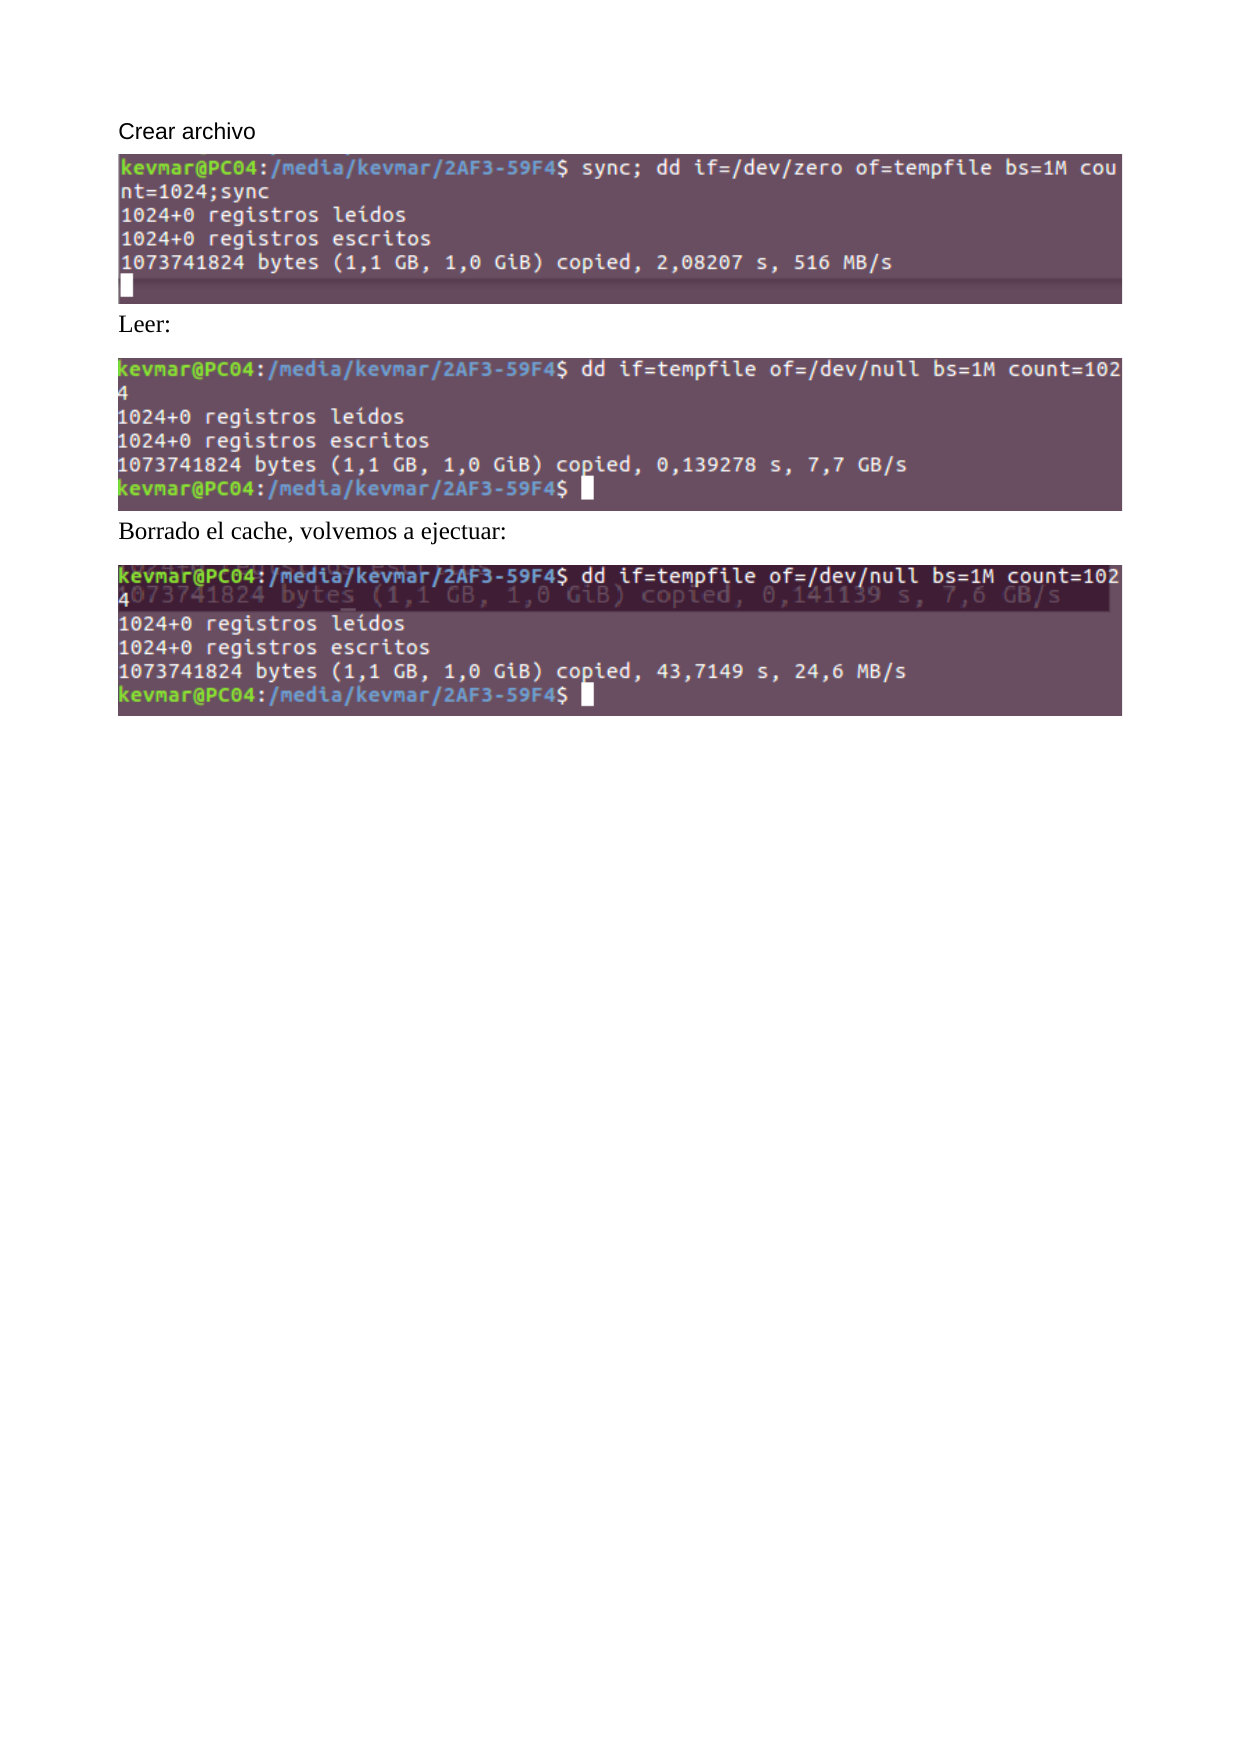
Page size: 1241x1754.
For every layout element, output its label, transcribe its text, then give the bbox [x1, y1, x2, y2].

picture [118, 154, 1123, 304]
picture [118, 565, 1123, 716]
text Leer: [118, 304, 1122, 338]
picture [118, 358, 1123, 511]
text Crear archivo [118, 118, 1122, 144]
text Borrado el cache, volvemos a ejectuar: [118, 511, 1122, 545]
